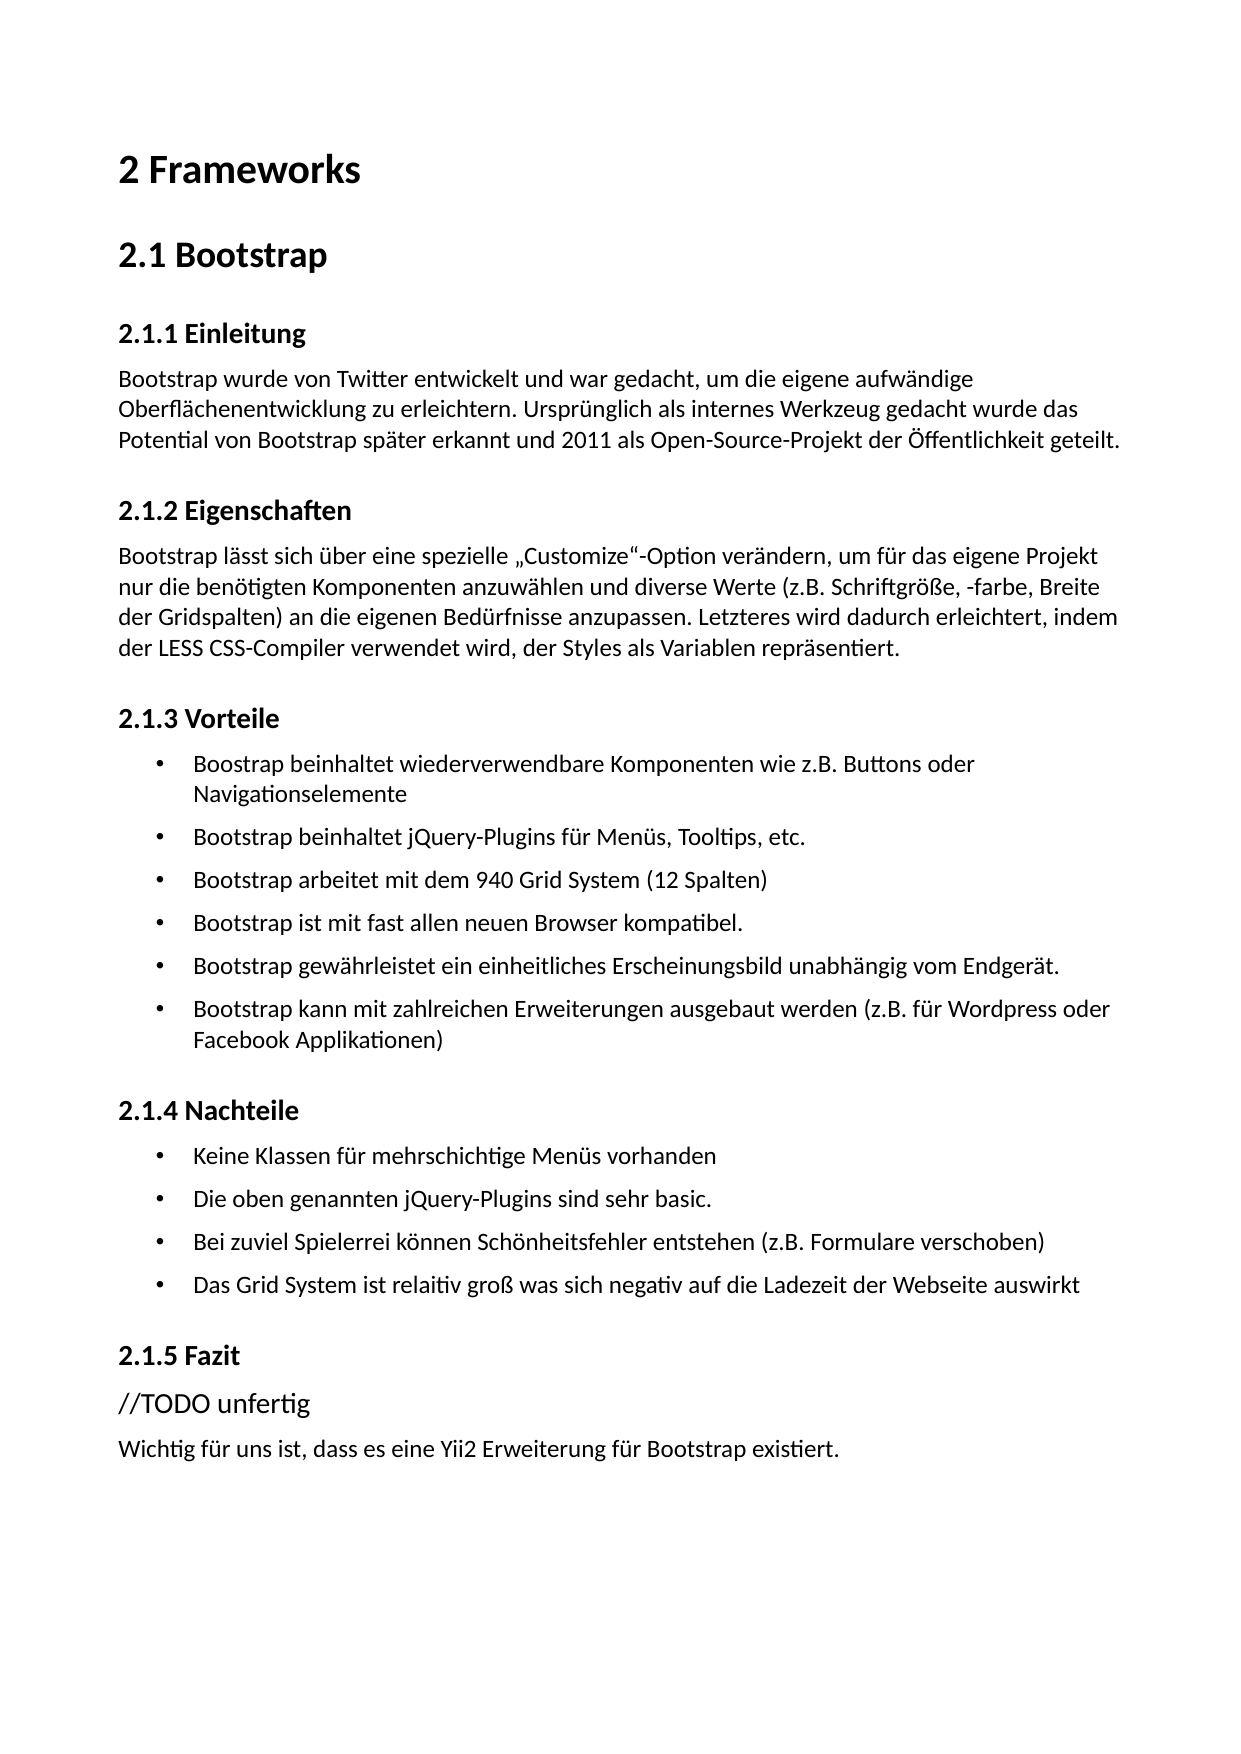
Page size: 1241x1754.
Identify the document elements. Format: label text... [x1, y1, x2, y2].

subtitle 2.1 Bootstrap [118, 231, 1122, 277]
subtitle 2.1.1 Einleitung [118, 315, 1122, 350]
subtitle 2.1.5 Fazit [118, 1337, 1122, 1373]
list Bootstrap ist mit fast allen neuen Browser kompatibel. [156, 907, 1122, 938]
list Boostrap beinhaltet wiederverwendbare Komponenten wie z.B. Buttons oder Navigationselemente [156, 748, 1122, 809]
list Keine Klassen für mehrschichtige Menüs vorhanden [156, 1140, 1122, 1171]
text Wichtig für uns ist, dass es eine Yii2 Erweiterung für Bootstrap existiert. [118, 1433, 1122, 1464]
subtitle 2.1.2 Eigenschaften [118, 492, 1122, 528]
list Bei zuviel Spielerrei können Schönheitsfehler entstehen (z.B. Formulare verschoben) [156, 1226, 1122, 1257]
subtitle 2.1.4 Nachteile [118, 1092, 1122, 1128]
list Bootstrap gewährleistet ein einheitliches Erscheinungsbild unabhängig vom Endgerät. [156, 950, 1122, 981]
text Bootstrap wurde von Twitter entwickelt und war gedacht, um die eigene aufwändige Oberflächenentwicklung zu erleichtern. Ursprünglich als internes Werkzeug gedacht wurde das Potential von Bootstrap später erkannt und 2011 als Open-Source-Projekt der Öffentlichkeit geteilt. [118, 363, 1122, 454]
text Bootstrap lässt sich über eine spezielle „Customize“-Option verändern, um für das eigene Projekt nur die benötigten Komponenten anzuwählen und diverse Werte (z.B. Schriftgröße, -farbe, Breite der Gridspalten) an die eigenen Bedürfnisse anzupassen. Letzteres wird dadurch erleichtert, indem der LESS CSS-Compiler verwendet wird, der Styles als Variablen repräsentiert. [118, 540, 1122, 662]
list Bootstrap kann mit zahlreichen Erweiterungen ausgebaut werden (z.B. für Wordpress oder Facebook Applikationen) [156, 993, 1122, 1054]
list Das Grid System ist relaitiv groß was sich negativ auf die Ladezeit der Webseite auswirkt [156, 1269, 1122, 1300]
text //TODO unfertig [118, 1385, 1122, 1421]
list Die oben genannten jQuery-Plugins sind sehr basic. [156, 1183, 1122, 1214]
list Bootstrap arbeitet mit dem 940 Grid System (12 Spalten) [156, 864, 1122, 895]
subtitle 2.1.3 Vorteile [118, 700, 1122, 735]
list Bootstrap beinhaltet jQuery-Plugins für Menüs, Tooltips, etc. [156, 821, 1122, 852]
subtitle 2 Frameworks [118, 143, 1122, 194]
